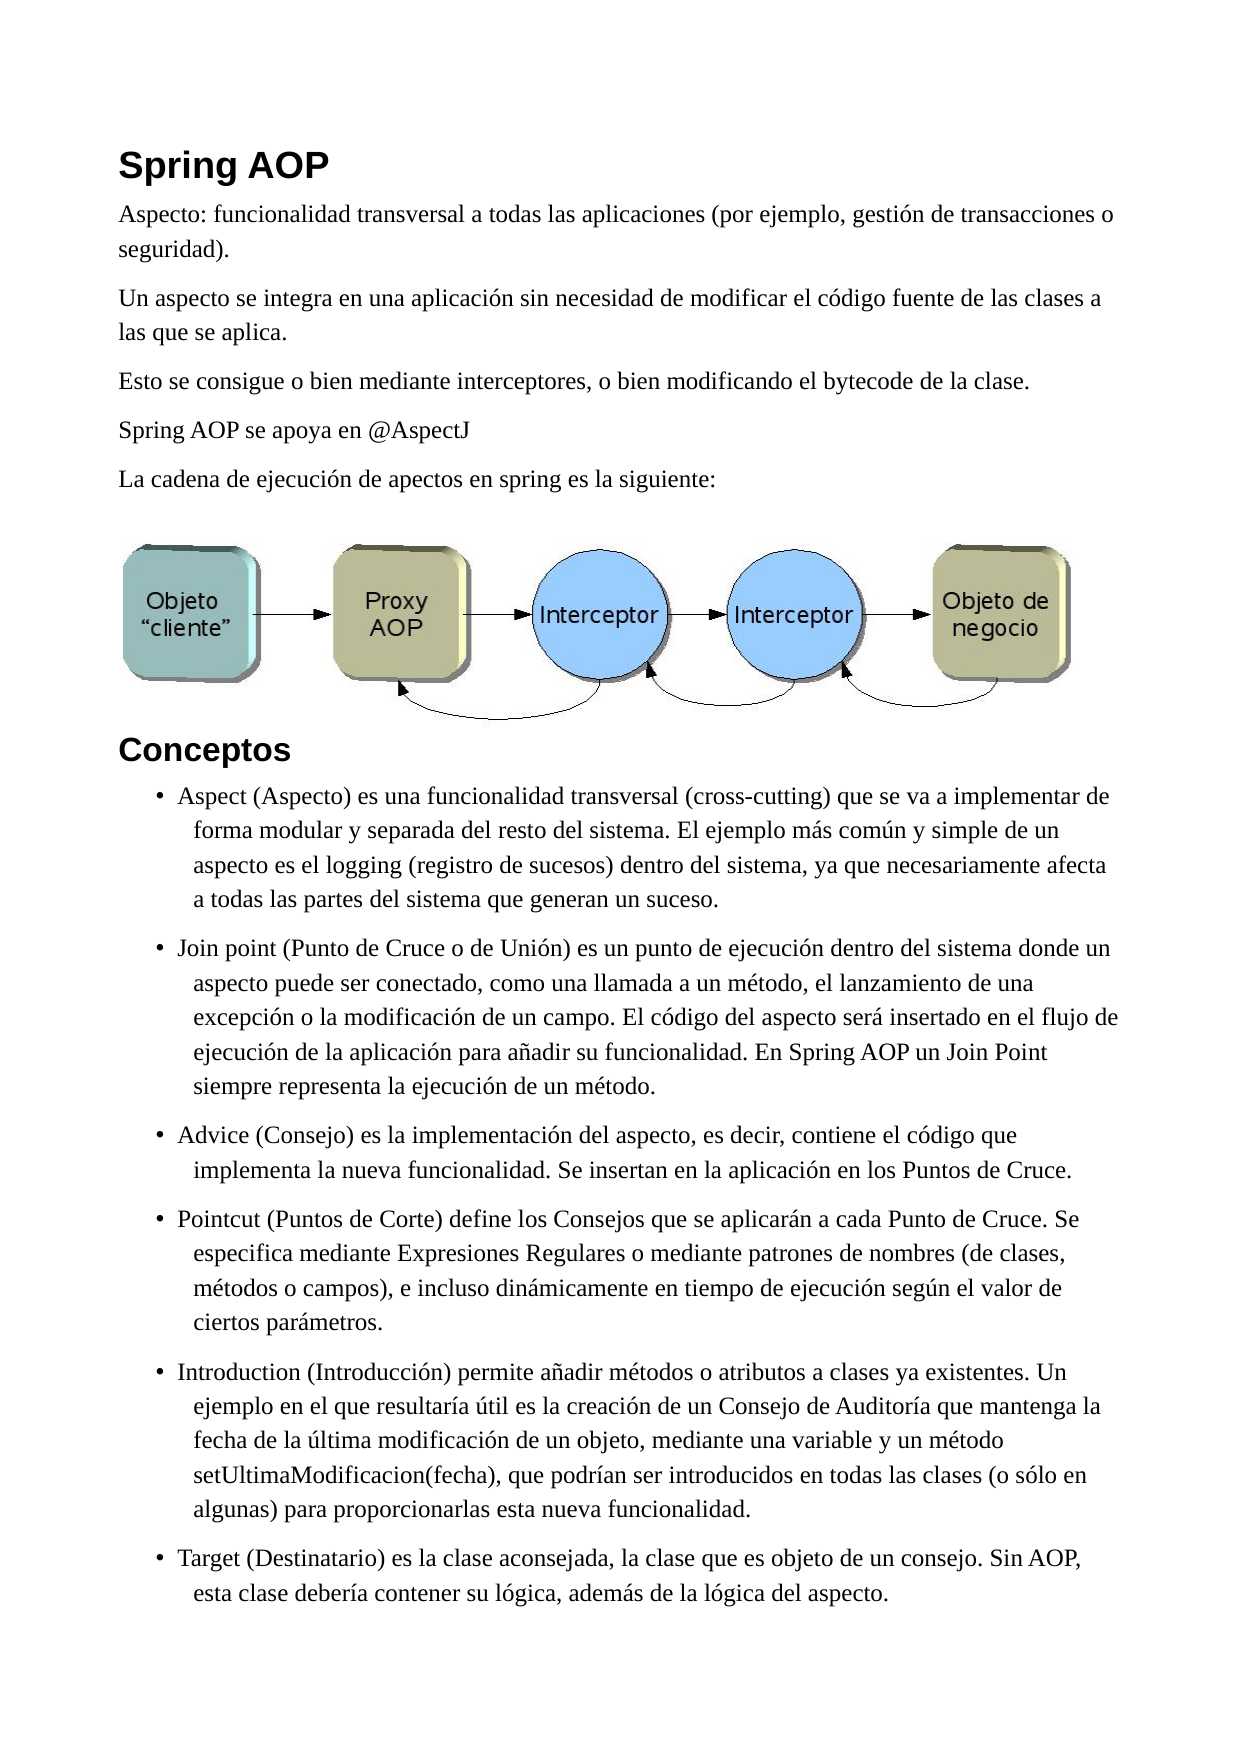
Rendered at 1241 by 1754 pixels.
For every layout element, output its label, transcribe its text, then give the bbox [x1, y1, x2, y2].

subtitle Conceptos [118, 569, 1122, 768]
text Esto se consigue o bien mediante interceptores, o bien modificando el bytecode de la clase. [118, 366, 1122, 395]
list Pointcut (Puntos de Corte) define los Consejos que se aplicarán a cada Punto de Cruce. Se especifica mediante Expresiones Regulares o mediante patrones de nombres (de clases, métodos o campos), e incluso dinámicamente en tiempo de ejecución según el valor de ciertos parámetros. [156, 1204, 1122, 1336]
text Un aspecto se integra en una aplicación sin necesidad de modificar el código fuente de las clases a las que se aplica. [118, 283, 1122, 346]
list Introduction (Introducción) permite añadir métodos o atributos a clases ya existentes. Un ejemplo en el que resultaría útil es la creación de un Consejo de Auditoría que mantenga la fecha de la última modificación de un objeto, mediante una variable y un método setUltimaModificacion(fecha), que podrían ser introducidos en todas las clases (o sólo en algunas) para proporcionarlas esta nueva funcionalidad. [156, 1357, 1122, 1523]
list Advice (Consejo) es la implementación del aspecto, es decir, contiene el código que implementa la nueva funcionalidad. Se insertan en la aplicación en los Puntos de Cruce. [156, 1121, 1122, 1184]
text Aspecto: funcionalidad transversal a todas las aplicaciones (por ejemplo, gestión de transacciones o seguridad). [118, 199, 1122, 262]
picture [123, 543, 1073, 730]
subtitle Spring AOP [118, 143, 1122, 187]
text La cadena de ejecución de apectos en spring es la siguiente: [118, 464, 1122, 493]
list Aspect (Aspecto) es una funcionalidad transversal (cross-cutting) que se va a implementar de forma modular y separada del resto del sistema. El ejemplo más común y simple de un aspecto es el logging (registro de sucesos) dentro del sistema, ya que necesariamente afecta a todas las partes del sistema que generan un suceso. [156, 781, 1122, 913]
text Spring AOP se apoya en @AspectJ [118, 415, 1122, 444]
list Join point (Punto de Cruce o de Unión) es un punto de ejecución dentro del sistema donde un aspecto puede ser conectado, como una llamada a un método, el lanzamiento de una excepción o la modificación de un campo. El código del aspecto será insertado en el flujo de ejecución de la aplicación para añadir su funcionalidad. En Spring AOP un Join Point siempre representa la ejecución de un método. [156, 933, 1122, 1100]
list Target (Destinatario) es la clase aconsejada, la clase que es objeto de un consejo. Sin AOP, esta clase debería contener su lógica, además de la lógica del aspecto. [156, 1543, 1122, 1607]
